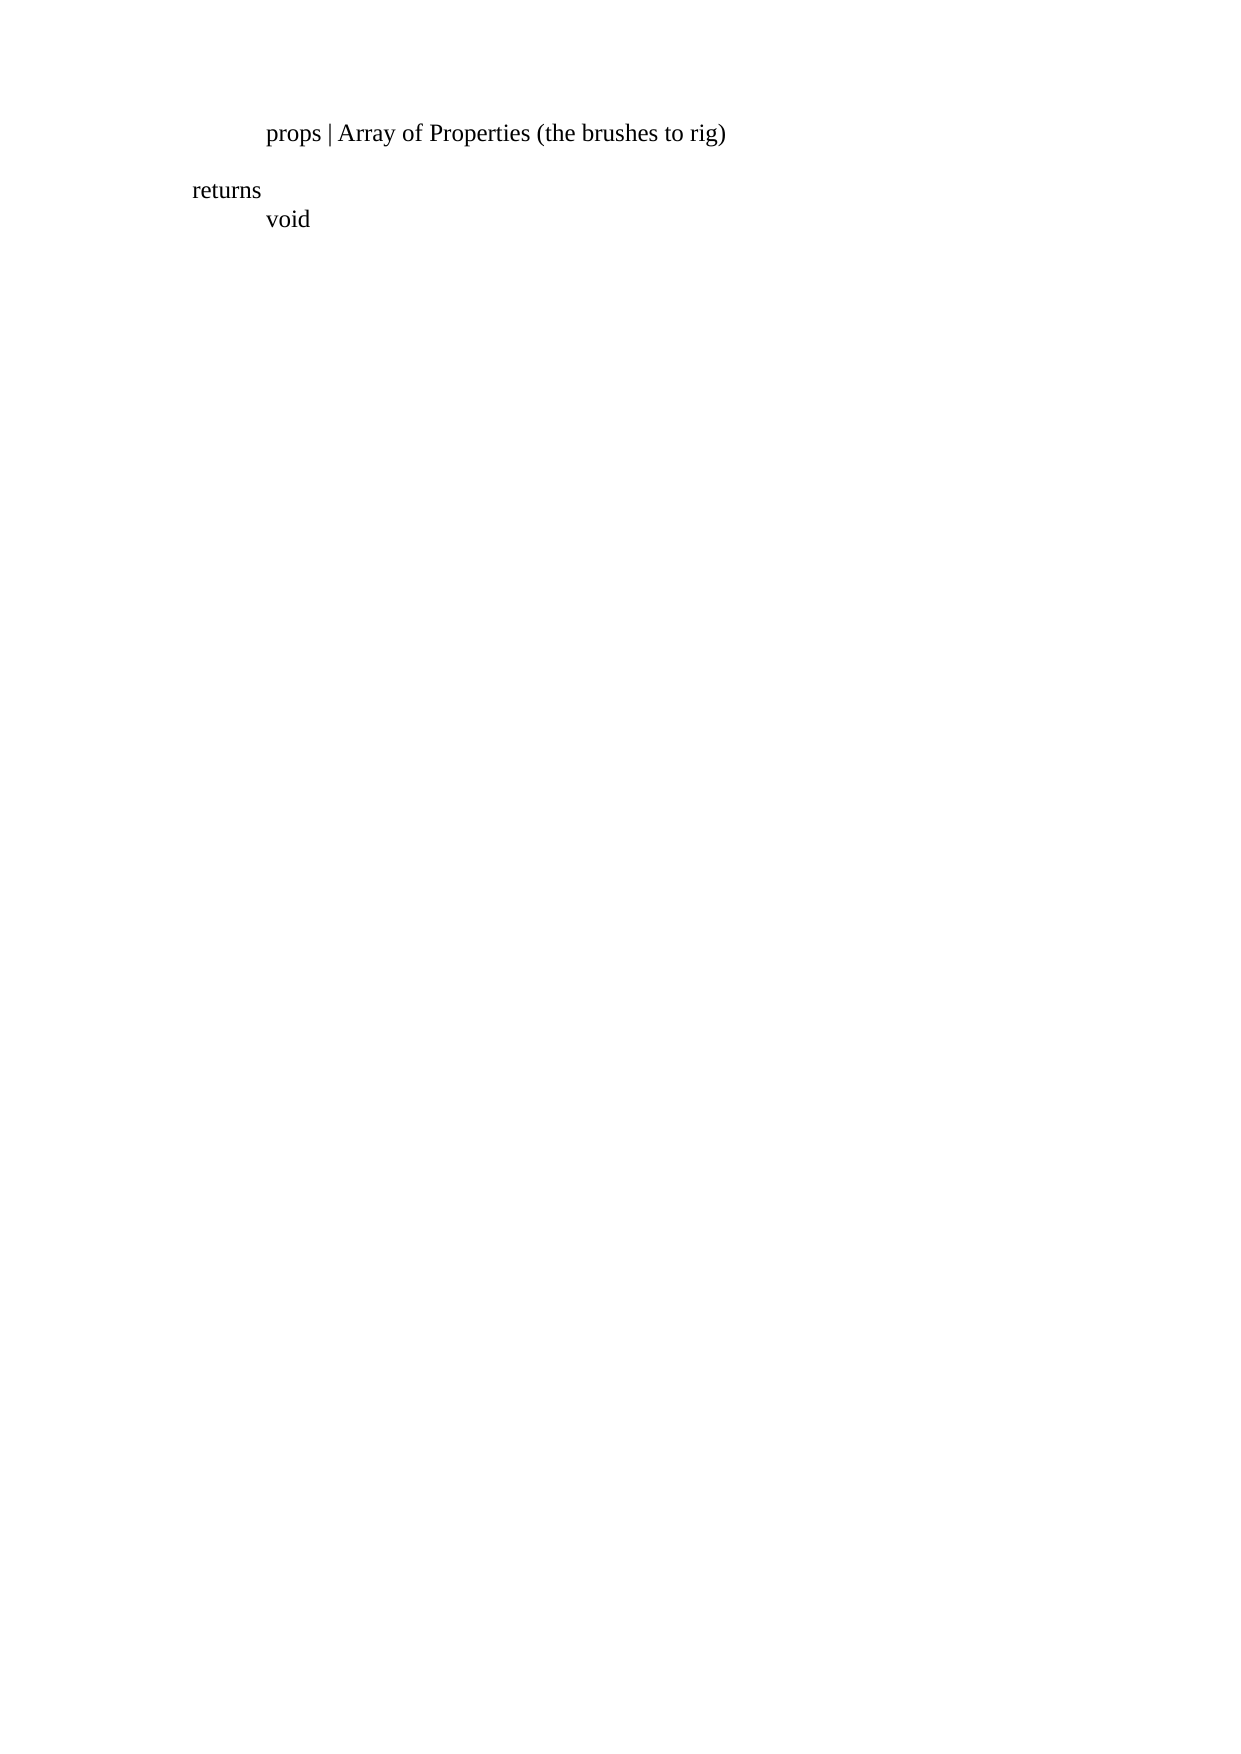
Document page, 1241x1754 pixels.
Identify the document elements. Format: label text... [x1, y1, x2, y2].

text void [118, 204, 1122, 233]
text returns [118, 176, 1122, 204]
text props | Array of Properties (the brushes to rig) [118, 118, 1122, 147]
